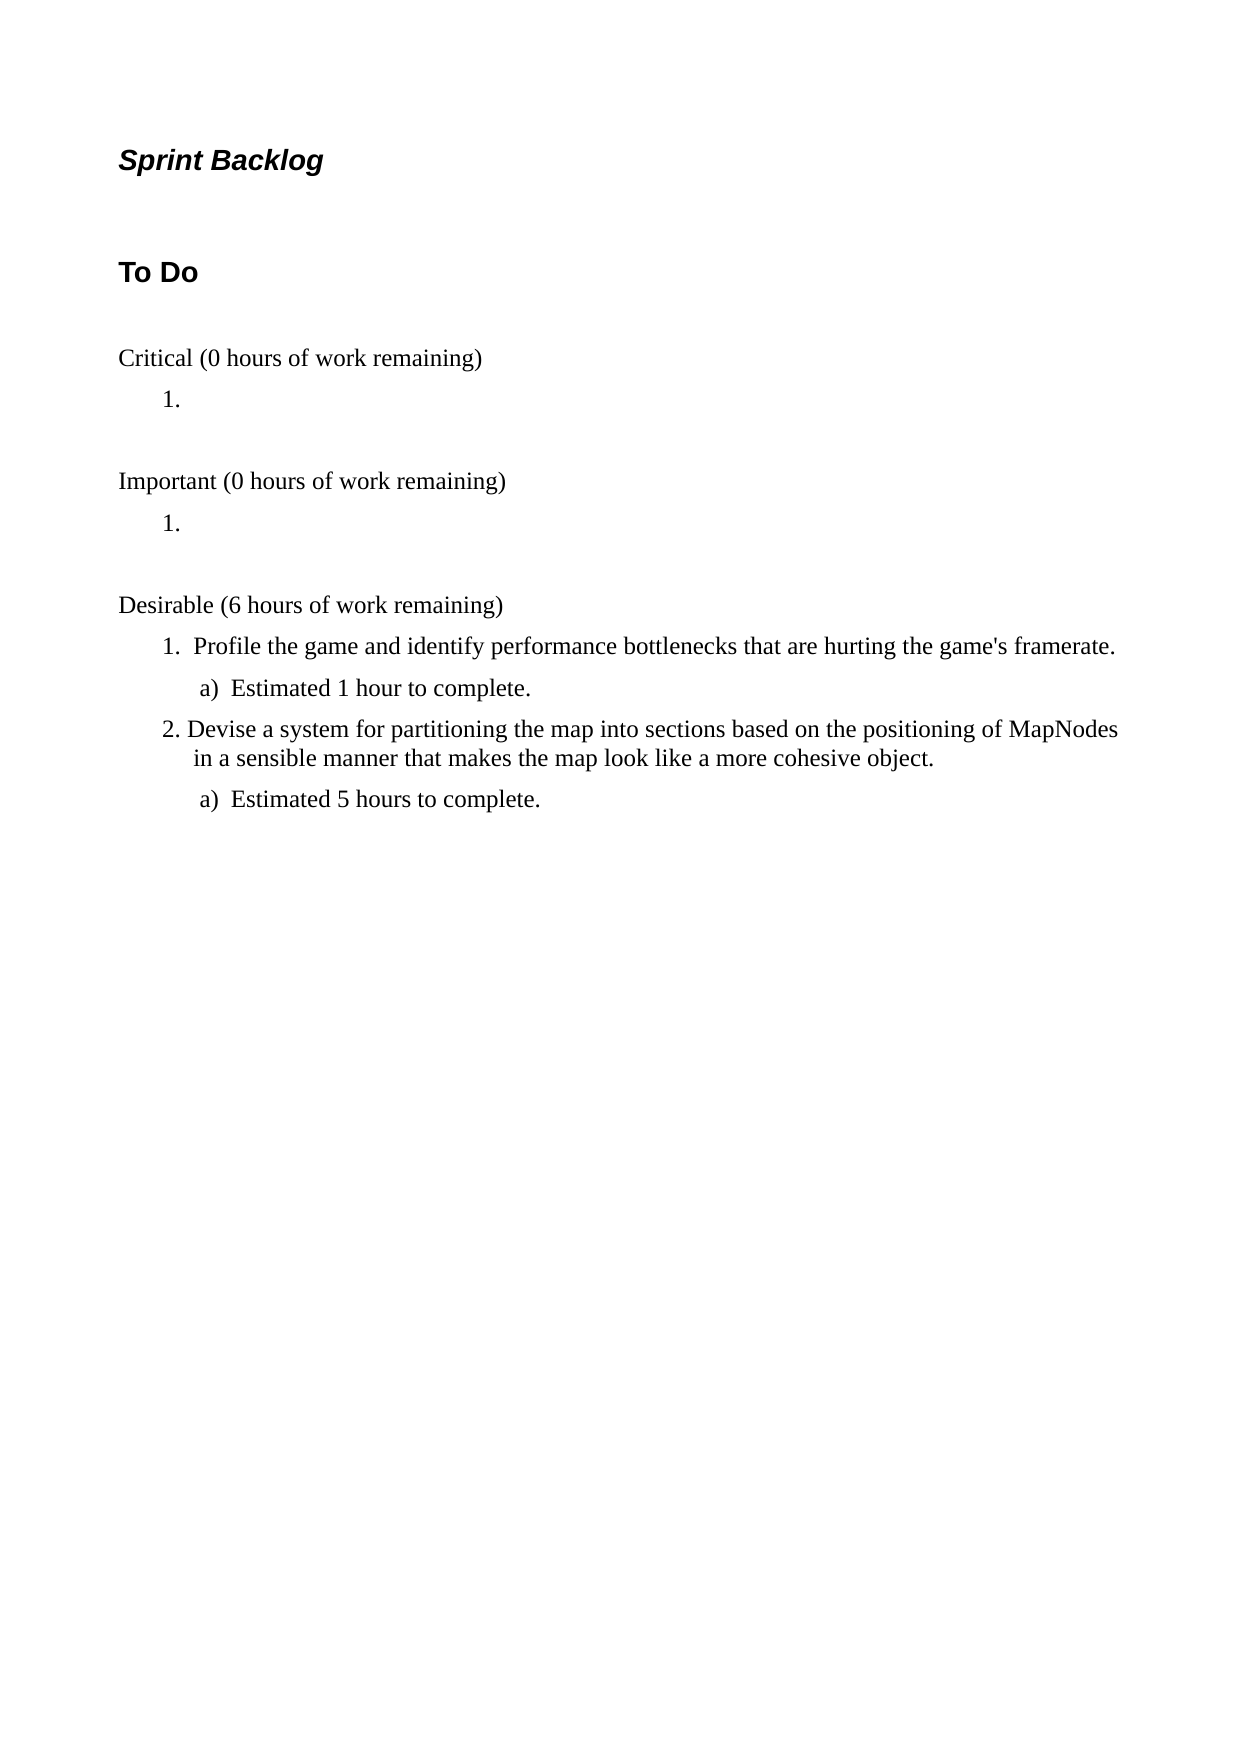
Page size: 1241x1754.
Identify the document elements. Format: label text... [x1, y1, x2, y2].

text Important (0 hours of work remaining) [118, 466, 1122, 495]
subtitle To Do [118, 255, 1122, 289]
list Estimated 1 hour to complete. [193, 673, 1122, 701]
text Critical (0 hours of work remaining) [118, 343, 1122, 371]
list Profile the game and identify performance bottlenecks that are hurting the game's framerate. [156, 631, 1122, 660]
subtitle Sprint Backlog [118, 143, 1122, 177]
text Desirable (6 hours of work remaining) [118, 590, 1122, 619]
list Devise a system for partitioning the map into sections based on the positioning of MapNodes in a sensible manner that makes the map look like a more cohesive object. [156, 714, 1122, 771]
list Estimated 5 hours to complete. [193, 784, 1122, 813]
